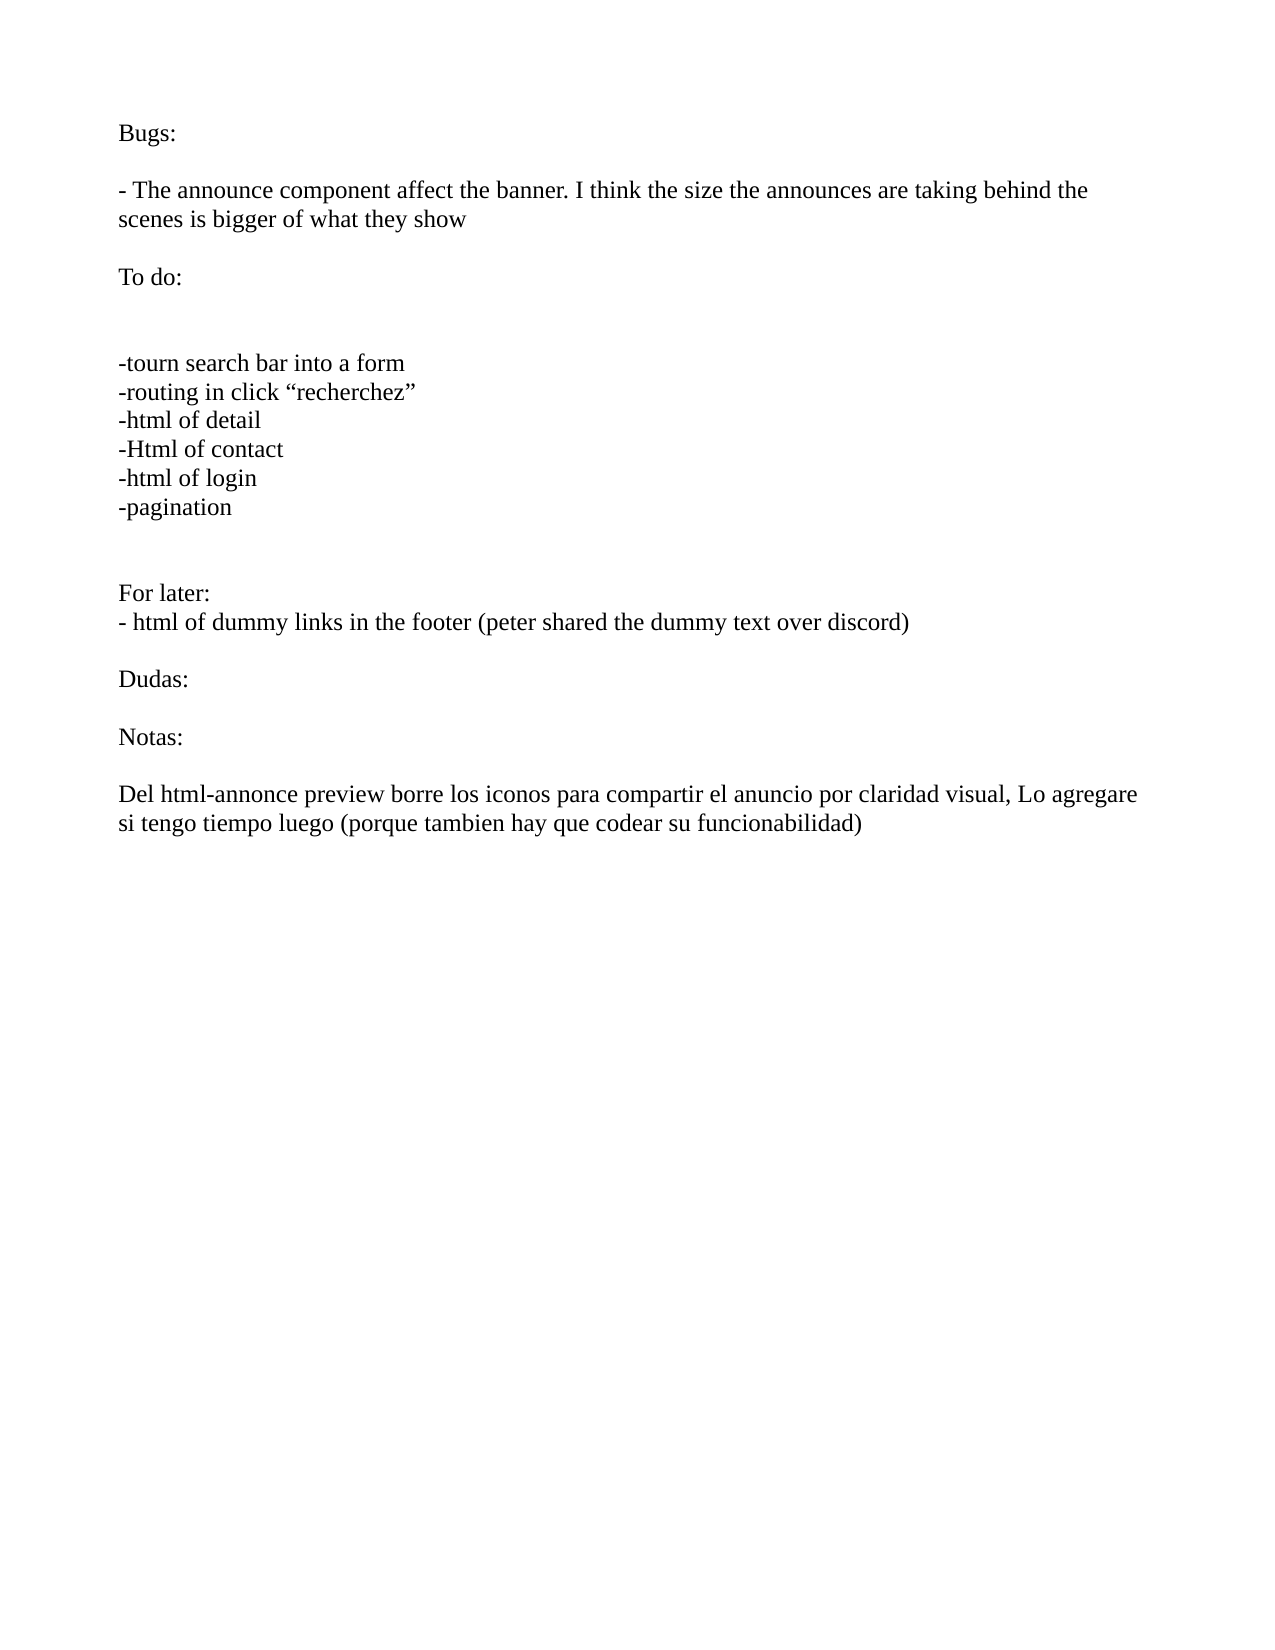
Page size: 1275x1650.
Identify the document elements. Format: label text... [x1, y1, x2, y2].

text -Html of contact [118, 434, 1157, 463]
text -routing in click “recherchez” [118, 377, 1157, 406]
text Dudas: [118, 664, 1157, 693]
text -pagination [118, 492, 1157, 521]
text Bugs: [118, 118, 1157, 147]
text To do: [118, 262, 1157, 291]
text Del html-annonce preview borre los iconos para compartir el anuncio por claridad visual, Lo agregare si tengo tiempo luego (porque tambien hay que codear su funcionabilidad) [118, 779, 1157, 837]
text -html of login [118, 463, 1157, 492]
text For later: [118, 578, 1157, 607]
text - The announce component affect the banner. I think the size the announces are taking behind the scenes is bigger of what they show [118, 176, 1157, 233]
text - html of dummy links in the footer (peter shared the dummy text over discord) [118, 607, 1157, 636]
text -html of detail [118, 406, 1157, 434]
text Notas: [118, 722, 1157, 751]
text -tourn search bar into a form [118, 348, 1157, 377]
